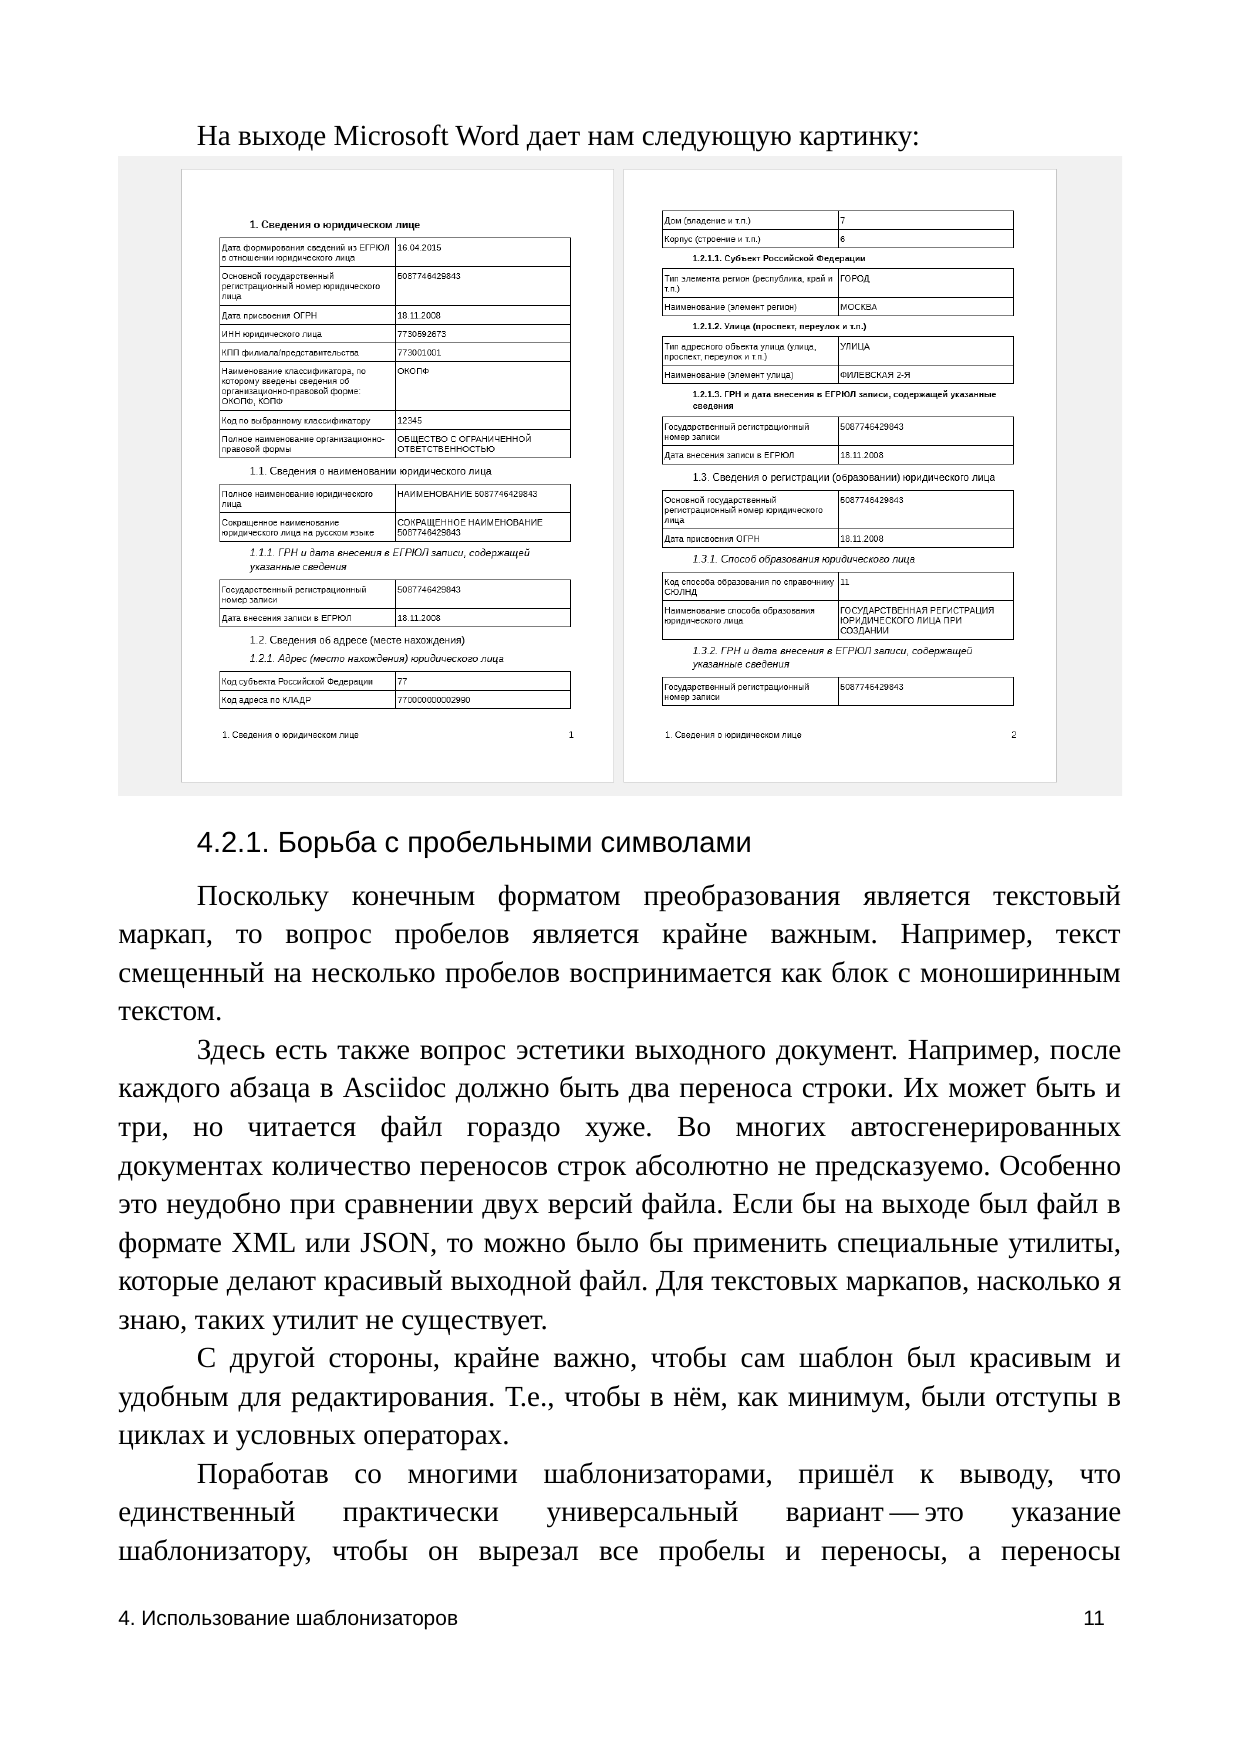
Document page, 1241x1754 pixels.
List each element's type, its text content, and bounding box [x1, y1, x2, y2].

picture [118, 156, 1123, 796]
text Здесь есть также вопрос эстетики выходного документ. Например, после каждого абзаца в Asciidoc должно быть два переноса строки. Их может быть и три, но читается файл гораздо хуже. Во многих автосгенерированных документах количество переносов строк абсолютно не предсказуемо. Особенно это неудобно при сравнении двух версий файла. Если бы на выходе был файл в формате XML или JSON, то можно было бы применить специальные утилиты, которые делают красивый выходной файл. Для текстовых маркапов, насколько я знаю, таких утилит не существует. [118, 1032, 1122, 1335]
text Поработав со многими шаблонизаторами, пришёл к выводу, что единственный практически универсальный вариант — это указание шаблонизатору, чтобы он вырезал все пробелы и переносы, а переносы [118, 1456, 1122, 1567]
text На выходе Microsoft Word дает нам следующую картинку: [118, 118, 1122, 152]
subtitle 4.2.1. Борьба с пробельными символами [197, 825, 1122, 858]
text Поскольку конечным форматом преобразования является текстовый маркап, то вопрос пробелов является крайне важным. Например, текст смещенный на несколько пробелов воспринимается как блок с моноширинным текстом. [118, 878, 1122, 1027]
text С другой стороны, крайне важно, чтобы сам шаблон был красивым и удобным для редактирования. Т.е., чтобы в нём, как минимум, были отступы в циклах и условных операторах. [118, 1340, 1122, 1451]
